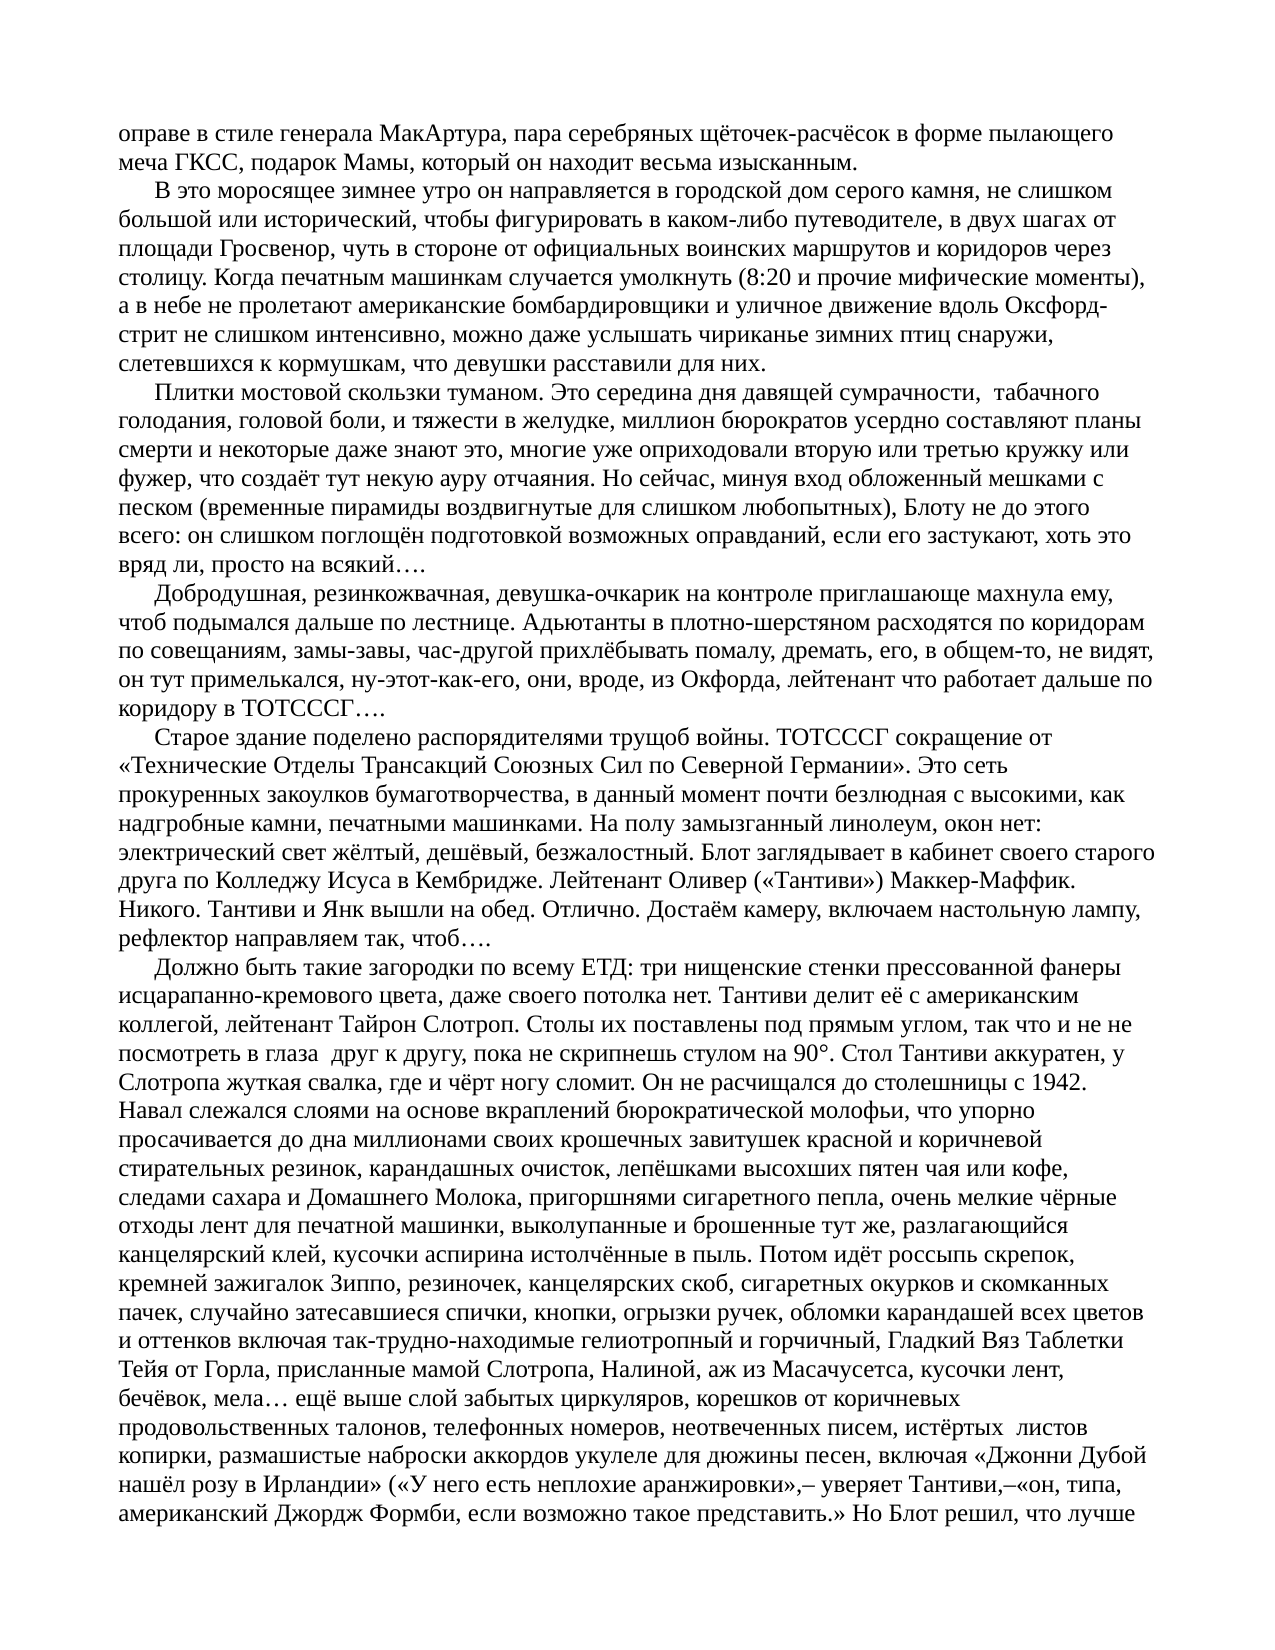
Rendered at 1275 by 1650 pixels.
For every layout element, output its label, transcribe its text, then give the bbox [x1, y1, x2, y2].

text Старое здание поделено распорядителями трущоб войны. ТОТСССГ сокращение от «Технические Отделы Трансакций Союзных Сил по Северной Германии». Это сеть прокуренных закоулков бумаготворчества, в данный момент почти безлюдная с высокими, как надгробные камни, печатными машинками. На полу замызганный линолеум, окон нет: электрический свет жёлтый, дешёвый, безжалостный. Блот заглядывает в кабинет своего старого друга по Колледжу Исуса в Кембридже. Лейтенант Оливер («Тантиви») Маккер-Маффик. Никого. Тантиви и Янк вышли на обед. Отлично. Достаём камеру, включаем настольную лампу, рефлектор направляем так, чтоб…. [118, 722, 1157, 952]
text Плитки мостовой скользки туманом. Это середина дня давящей сумрачности, табачного голодания, головой боли, и тяжести в желудке, миллион бюрократов усердно составляют планы смерти и некоторые даже знают это, многие уже оприходовали вторую или третью кружку или фужер, что создаёт тут некую ауру отчаяния. Но сейчас, минуя вход обложенный мешками с песком (временные пирамиды воздвигнутые для слишком любопытных), Блоту не до этого всего: он слишком поглощён подготовкой возможных оправданий, если его застукают, хоть это вряд ли, просто на всякий…. [118, 377, 1157, 578]
text оправе в стиле генерала МакАртура, пара серебряных щёточек-расчёсок в форме пылающего меча ГКСС, подарок Мамы, который он находит весьма изысканным. [118, 118, 1157, 176]
text В это моросящее зимнее утро он направляется в городской дом серого камня, не слишком большой или исторический, чтобы фигурировать в каком-либо путеводителе, в двух шагах от площади Гросвенор, чуть в стороне от официальных воинских маршрутов и коридоров через столицу. Когда печатным машинкам случается умолкнуть (8:20 и прочие мифические моменты), а в небе не пролетают американские бомбардировщики и уличное движение вдоль Оксфорд-стрит не слишком интенсивно, можно даже услышать чириканье зимних птиц снаружи, слетевшихся к кормушкам, что девушки расставили для них. [118, 176, 1157, 377]
text Должно быть такие загородки по всему ЕТД: три нищенские стенки прессованной фанеры исцарапанно-кремового цвета, даже своего потолка нет. Тантиви делит её с американским коллегой, лейтенант Тайрон Слотроп. Столы их поставлены под прямым углом, так что и не не посмотреть в глаза друг к другу, пока не скрипнешь стулом на 90°. Стол Тантиви аккуратен, у Слотропа жуткая свалка, где и чёрт ногу сломит. Он не расчищался до столешницы с 1942. Навал слежался слоями на основе вкраплений бюрократической молофьи, что упорно просачивается до дна миллионами своих крошечных завитушек красной и коричневой стирательных резинок, карандашных очисток, лепёшками высохших пятен чая или кофе, следами сахара и Домашнего Молока, пригоршнями сигаретного пепла, очень мелкие чёрные отходы лент для печатной машинки, выколупанные и брошенные тут же, разлагающийся канцелярский клей, кусочки аспирина истолчённые в пыль. Потом идёт россыпь скрепок, кремней зажигалок Зиппо, резиночек, канцелярских скоб, сигаретных окурков и скомканных пачек, случайно затесавшиеся спички, кнопки, огрызки ручек, обломки карандашей всех цветов и оттенков включая так-трудно-находимые гелиотропный и горчичный, Гладкий Вяз Таблетки Тейя от Горла, присланные мамой Слотропа, Налиной, аж из Масачусетса, кусочки лент, бечёвок, мела… ещё выше слой забытых циркуляров, корешков от коричневых продовольственных талонов, телефонных номеров, неотвеченных писем, истёртых листов копирки, размашистые наброски аккордов укулеле для дюжины песен, включая «Джонни Дубой нашёл розу в Ирландии» («У него есть неплохие аранжировки»,– уверяет Тантиви,–«он, типа, американский Джордж Формби, если возможно такое представить.» Но Блот решил, что лучше [118, 952, 1157, 1527]
text Добродушная, резинкожвачная, девушка-очкарик на контроле приглашающе махнула ему, чтоб подымался дальше по лестнице. Адьютанты в плотно-шерстяном расходятся по коридорам по совещаниям, замы-завы, час-другой прихлёбывать помалу, дремать, его, в общем-то, не видят, он тут примелькался, ну-этот-как-его, они, вроде, из Окфорда, лейтенант что работает дальше по коридору в ТОТСССГ…. [118, 578, 1157, 722]
